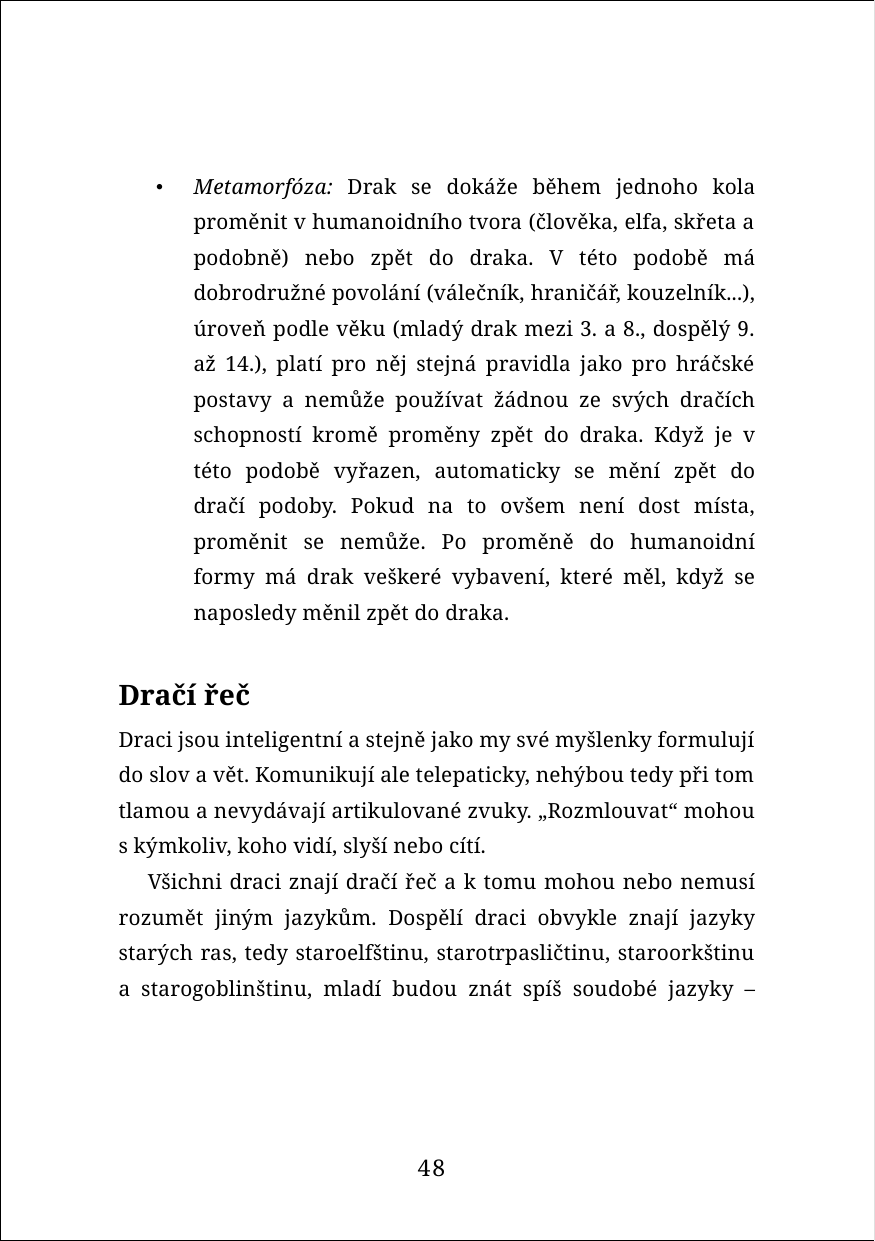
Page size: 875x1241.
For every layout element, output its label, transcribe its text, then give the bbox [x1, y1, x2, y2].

list Metamorfóza: Drak se dokáže během jednoho kola proměnit v humanoidního tvora (člověka, elfa, skřeta a podobně) nebo zpět do draka. V této podobě má dobrodružné povolání (válečník, hraničář, kouzelník...), úroveň podle věku (mladý drak mezi 3. a 8., dospělý 9. až 14.), platí pro něj stejná pravidla jako pro hráčské postavy a nemůže používat žádnou ze svých dračích schopností kromě proměny zpět do draka. Když je v této podobě vyřazen, automaticky se mění zpět do dračí podoby. Pokud na to ovšem není dost místa, proměnit se nemůže. Po proměně do humanoidní formy má drak veškeré vybavení, které měl, když se naposledy měnil zpět do draka. [156, 172, 756, 626]
text Draci jsou inteligentní a stejně jako my své myšlenky formulují do slov a vět. Komunikují ale telepaticky, nehýbou tedy při tom tlamou a nevydávají artikulované zvuky. „Rozmlouvat“ mohou s kýmkoliv, koho vidí, slyší nebo cítí. Všichni draci znají dračí řeč a k tomu mohou nebo nemusí rozumět jiným jazykům. Dospělí draci obvykle znají jazyky starých ras, tedy staroelfštinu, starotrpasličtinu, staroorkštinu a starogoblinštinu, mladí budou znát spíš soudobé jazyky – [118, 725, 756, 1002]
subtitle Dračí řeč [118, 675, 756, 713]
